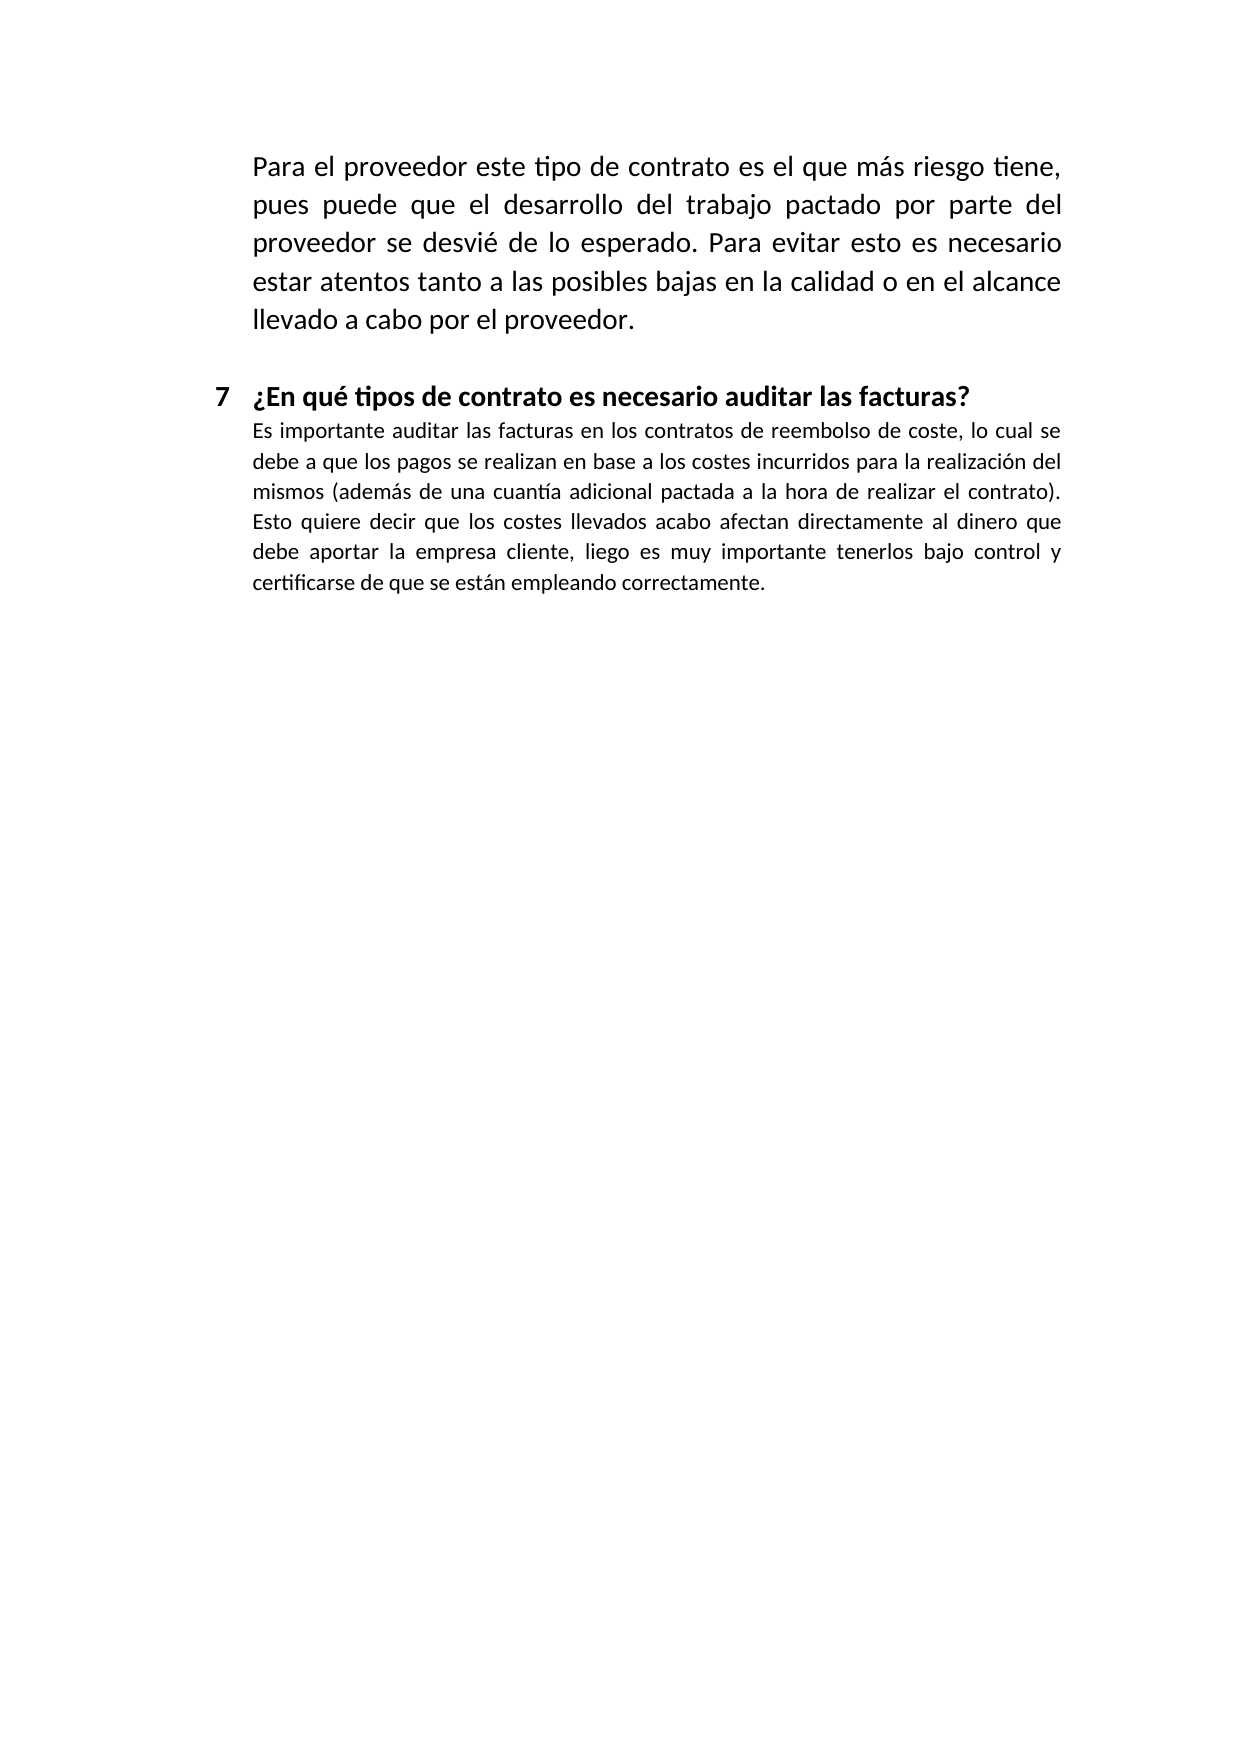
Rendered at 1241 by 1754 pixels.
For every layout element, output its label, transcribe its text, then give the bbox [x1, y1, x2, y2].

list Para el proveedor este tipo de contrato es el que más riesgo tiene, pues puede que el desarrollo del trabajo pactado por parte del proveedor se desvié de lo esperado. Para evitar esto es necesario estar atentos tanto a las posibles bajas en la calidad o en el alcance llevado a cabo por el proveedor. [252, 148, 1063, 337]
list ¿En qué tipos de contrato es necesario auditar las facturas? [215, 378, 1063, 414]
list Es importante auditar las facturas en los contratos de reembolso de coste, lo cual se debe a que los pagos se realizan en base a los costes incurridos para la realización del mismos (además de una cuantía adicional pactada a la hora de realizar el contrato). Esto quiere decir que los costes llevados acabo afectan directamente al dinero que debe aportar la empresa cliente, liego es muy importante tenerlos bajo control y certificarse de que se están empleando correctamente. [252, 417, 1063, 596]
